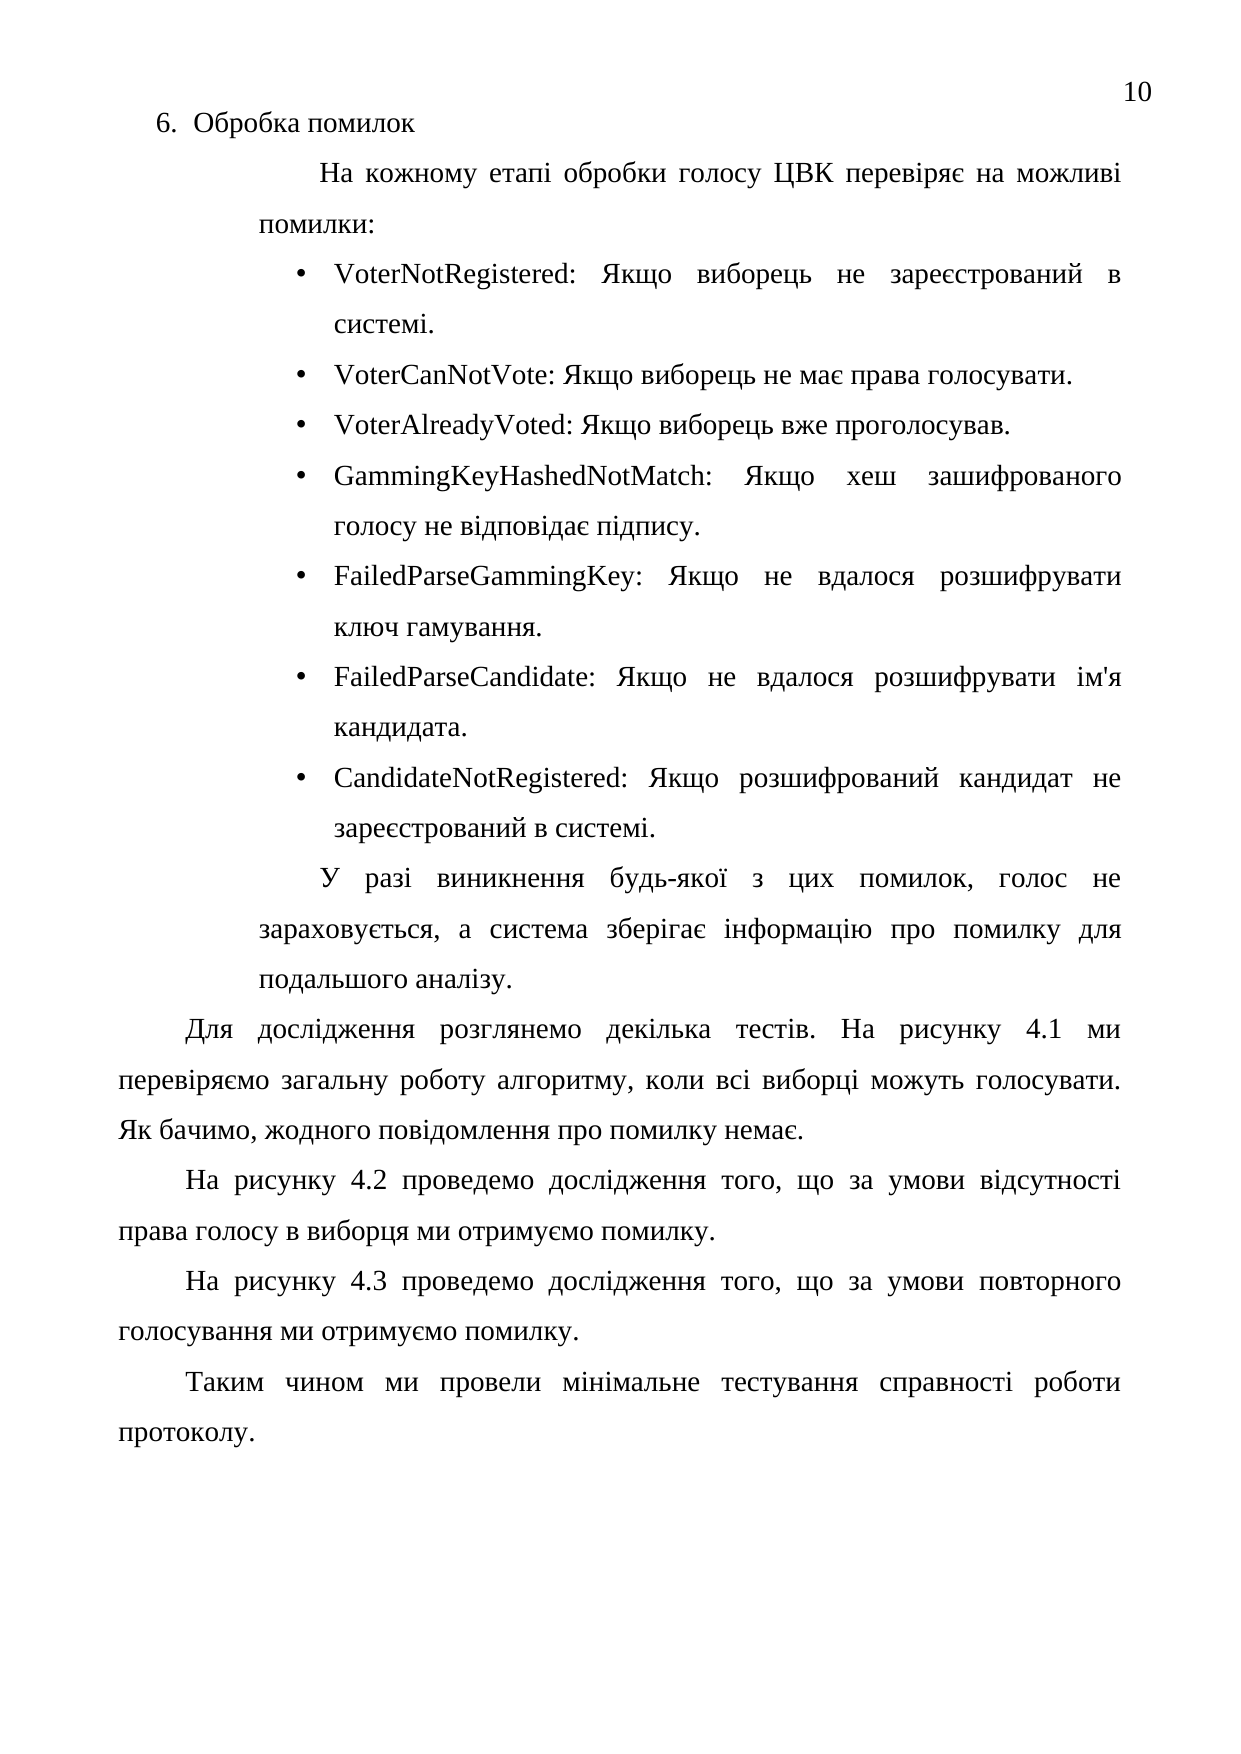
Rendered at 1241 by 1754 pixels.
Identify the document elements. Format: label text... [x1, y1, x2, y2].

list VoterNotRegistered: Якщо виборець не зареєстрований в системі. [296, 256, 1122, 340]
list VoterAlreadyVoted: Якщо виборець вже проголосував. [296, 407, 1122, 441]
list FailedParseGammingKey: Якщо не вдалося розшифрувати ключ гамування. [296, 558, 1122, 642]
list CandidateNotRegistered: Якщо розшифрований кандидат не зареєстрований в системі. [296, 760, 1122, 844]
list FailedParseCandidate: Якщо не вдалося розшифрувати ім'я кандидата. [296, 659, 1122, 743]
text Таким чином ми провели мінімальне тестування справності роботи протоколу. [118, 1364, 1122, 1448]
text Для дослідження розглянемо декілька тестів. На рисунку 4.1 ми перевіряємо загальну роботу алгоритму, коли всі виборці можуть голосувати. Як бачимо, жодного повідомлення про помилку немає. [118, 1012, 1122, 1146]
text На рисунку 4.2 проведемо дослідження того, що за умови відсутності права голосу в виборця ми отримуємо помилку. [118, 1162, 1122, 1246]
list GammingKeyHashedNotMatch: Якщо хеш зашифрованого голосу не відповідає підпису. [296, 458, 1122, 542]
text У разі виникнення будь-якої з цих помилок, голос не зараховується, а система зберігає інформацію про помилку для подальшого аналізу. [259, 861, 1122, 995]
list VoterCanNotVote: Якщо виборець не має права голосувати. [296, 357, 1122, 391]
text На кожному етапі обробки голосу ЦВК перевіряє на можливі помилки: [259, 156, 1122, 239]
list Обробка помилок [156, 105, 1122, 139]
text На рисунку 4.3 проведемо дослідження того, що за умови повторного голосування ми отримуємо помилку. [118, 1263, 1122, 1347]
